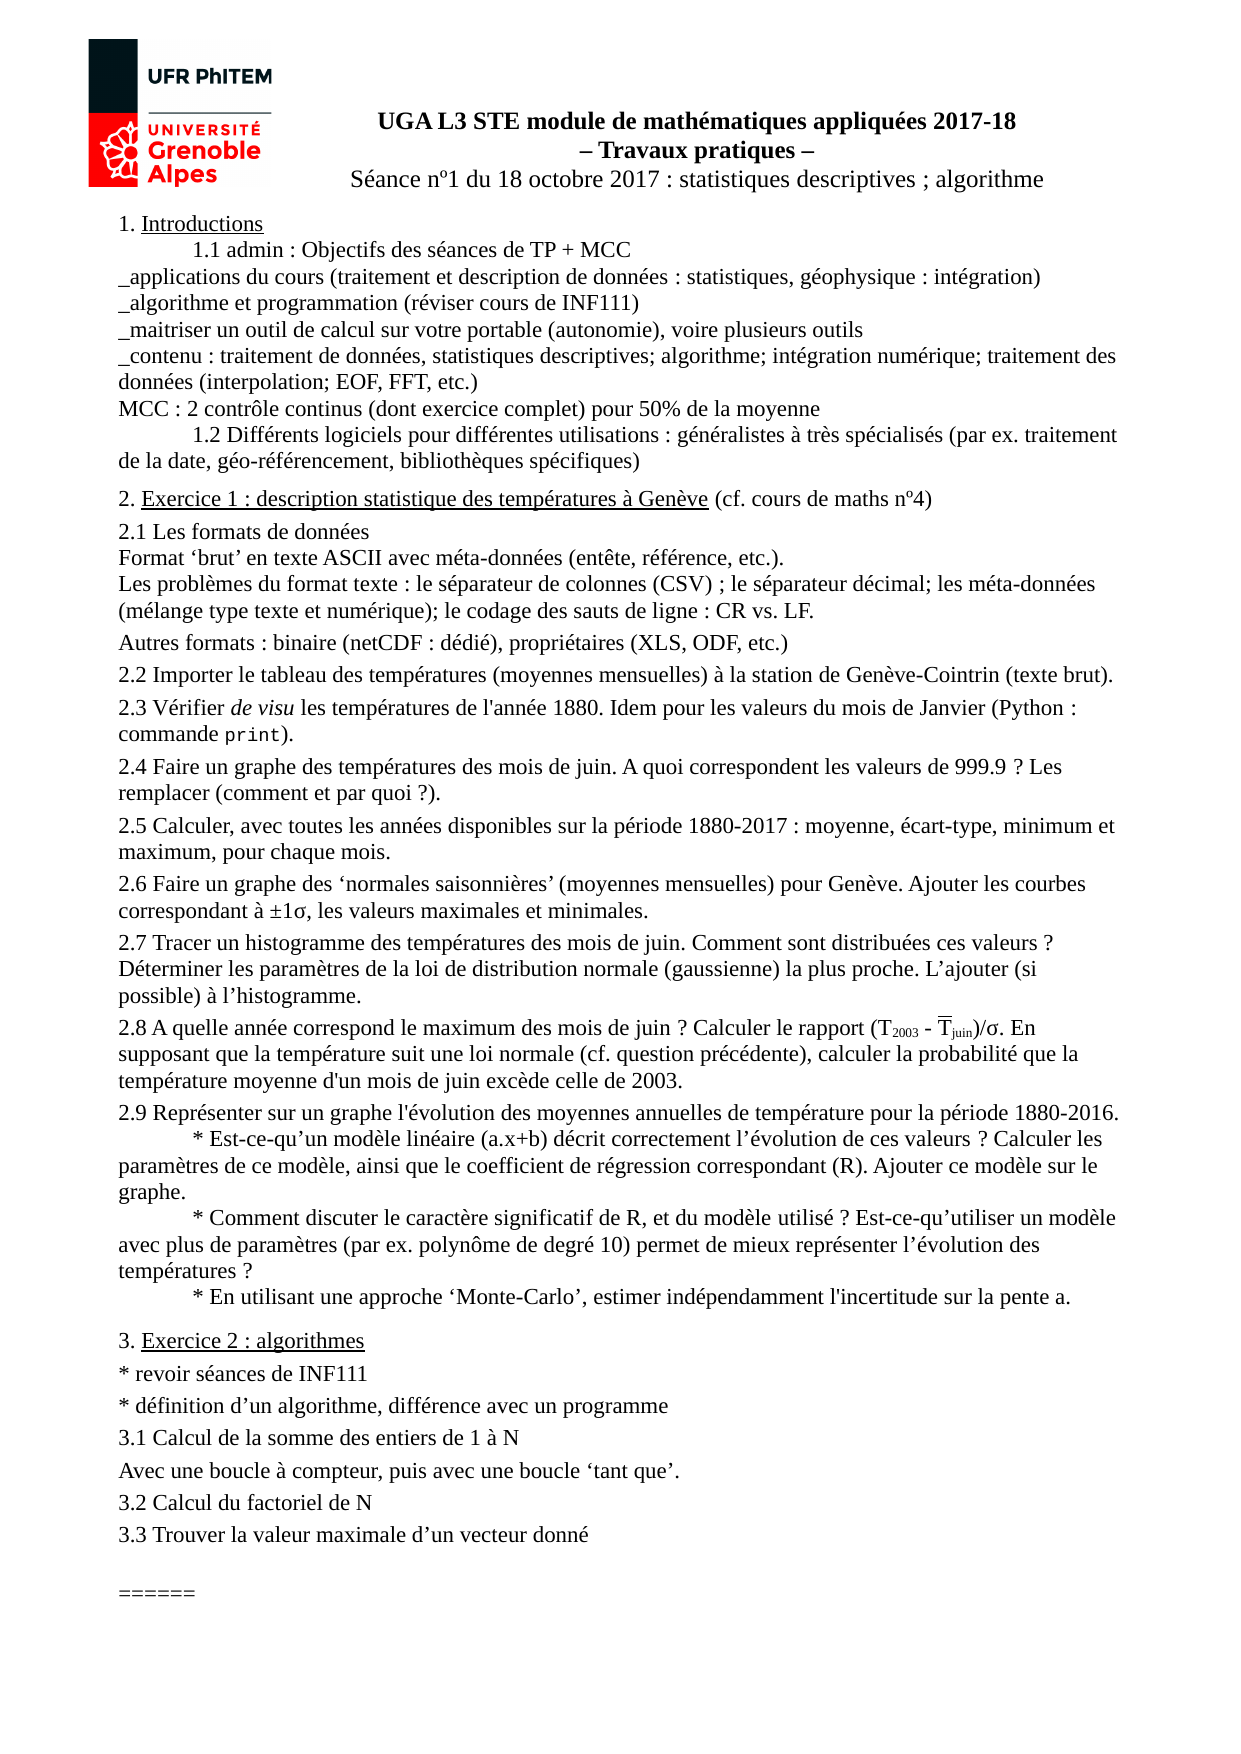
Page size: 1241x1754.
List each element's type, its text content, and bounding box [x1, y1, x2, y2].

text 1. Introductions [118, 210, 1122, 237]
text 3.2 Calcul du factoriel de N [118, 1489, 1122, 1515]
text 2.1 Les formats de données [118, 518, 1122, 544]
text 2. Exercice 1 : description statistique des températures à Genève (cf. cours de maths nº4) [118, 486, 1122, 512]
text 1.2 Différents logiciels pour différentes utilisations : généralistes à très spécialisés (par ex. traitement de la date, géo-référencement, bibliothèques spécifiques) [118, 421, 1122, 474]
text 3. Exercice 2 : algorithmes [118, 1327, 1122, 1354]
text 1.1 admin : Objectifs des séances de TP + MCC [118, 237, 1122, 263]
text 2.2 Importer le tableau des températures (moyennes mensuelles) à la station de Genève-Cointrin (texte brut). [118, 661, 1122, 688]
text Séance nº1 du 18 octobre 2017 : statistiques descriptives ; algorithme [118, 164, 1122, 192]
text – Travaux pratiques – [272, 135, 1122, 164]
text 2.9 Représenter sur un graphe l'évolution des moyennes annuelles de température pour la période 1880-2016. [118, 1099, 1122, 1125]
text Autres formats : binaire (netCDF : dédié), propriétaires (XLS, ODF, etc.) [118, 629, 1122, 656]
text _applications du cours (traitement et description de données : statistiques, géophysique : intégration) [118, 263, 1122, 289]
text Les problèmes du format texte : le séparateur de colonnes (CSV) ; le séparateur décimal; les méta-données (mélange type texte et numérique); le codage des sauts de ligne : CR vs. LF. [118, 571, 1122, 623]
text _maitriser un outil de calcul sur votre portable (autonomie), voire plusieurs outils [118, 316, 1122, 342]
text UGA L3 STE module de mathématiques appliquées 2017-18 [272, 106, 1122, 135]
text * Comment discuter le caractère significatif de R, et du modèle utilisé ? Est-ce-qu’utiliser un modèle avec plus de paramètres (par ex. polynôme de degré 10) permet de mieux représenter l’évolution des températures ? [118, 1204, 1122, 1283]
text 3.1 Calcul de la somme des entiers de 1 à N [118, 1424, 1122, 1451]
text * En utilisant une approche ‘Monte-Carlo’, estimer indépendamment l'incertitude sur la pente a. [118, 1283, 1122, 1310]
text 2.7 Tracer un histogramme des températures des mois de juin. Comment sont distribuées ces valeurs ?Déterminer les paramètres de la loi de distribution normale (gaussienne) la plus proche. L’ajouter (si possible) à l’histogramme. [118, 929, 1122, 1008]
text 2.4 Faire un graphe des températures des mois de juin. A quoi correspondent les valeurs de 999.9 ? Les remplacer (comment et par quoi ?). [118, 753, 1122, 806]
picture [88, 39, 272, 187]
text 2.3 Vérifier de visu les températures de l'année 1880. Idem pour les valeurs du mois de Janvier (Python : commande print). [118, 694, 1122, 747]
text * revoir séances de INF111 [118, 1360, 1122, 1386]
text ====== [118, 1580, 1122, 1606]
text * définition d’un algorithme, différence avec un programme [118, 1392, 1122, 1418]
text 3.3 Trouver la valeur maximale d’un vecteur donné [118, 1521, 1122, 1548]
text _contenu : traitement de données, statistiques descriptives; algorithme; intégration numérique; traitement des données (interpolation; EOF, FFT, etc.) [118, 342, 1122, 395]
text * Est-ce-qu’un modèle linéaire (a.x+b) décrit correctement l’évolution de ces valeurs ? Calculer les paramètres de ce modèle, ainsi que le coefficient de régression correspondant (R). Ajouter ce modèle sur le graphe. [118, 1125, 1122, 1204]
text Format ‘brut’ en texte ASCII avec méta-données (entête, référence, etc.). [118, 544, 1122, 571]
text Avec une boucle à compteur, puis avec une boucle ‘tant que’. [118, 1457, 1122, 1483]
text 2.6 Faire un graphe des ‘normales saisonnières’ (moyennes mensuelles) pour Genève. Ajouter les courbes correspondant à ±1σ, les valeurs maximales et minimales. [118, 870, 1122, 923]
text 2.5 Calculer, avec toutes les années disponibles sur la période 1880-2017 : moyenne, écart-type, minimum et maximum, pour chaque mois. [118, 812, 1122, 864]
text 2.8 A quelle année correspond le maximum des mois de juin ? Calculer le rapport (T2003 - Tjuin)/σ. En supposant que la température suit une loi normale (cf. question précédente), calculer la probabilité que la température moyenne d'un mois de juin excède celle de 2003. [118, 1014, 1122, 1093]
text MCC : 2 contrôle continus (dont exercice complet) pour 50% de la moyenne [118, 395, 1122, 421]
text _algorithme et programmation (réviser cours de INF111) [118, 289, 1122, 316]
